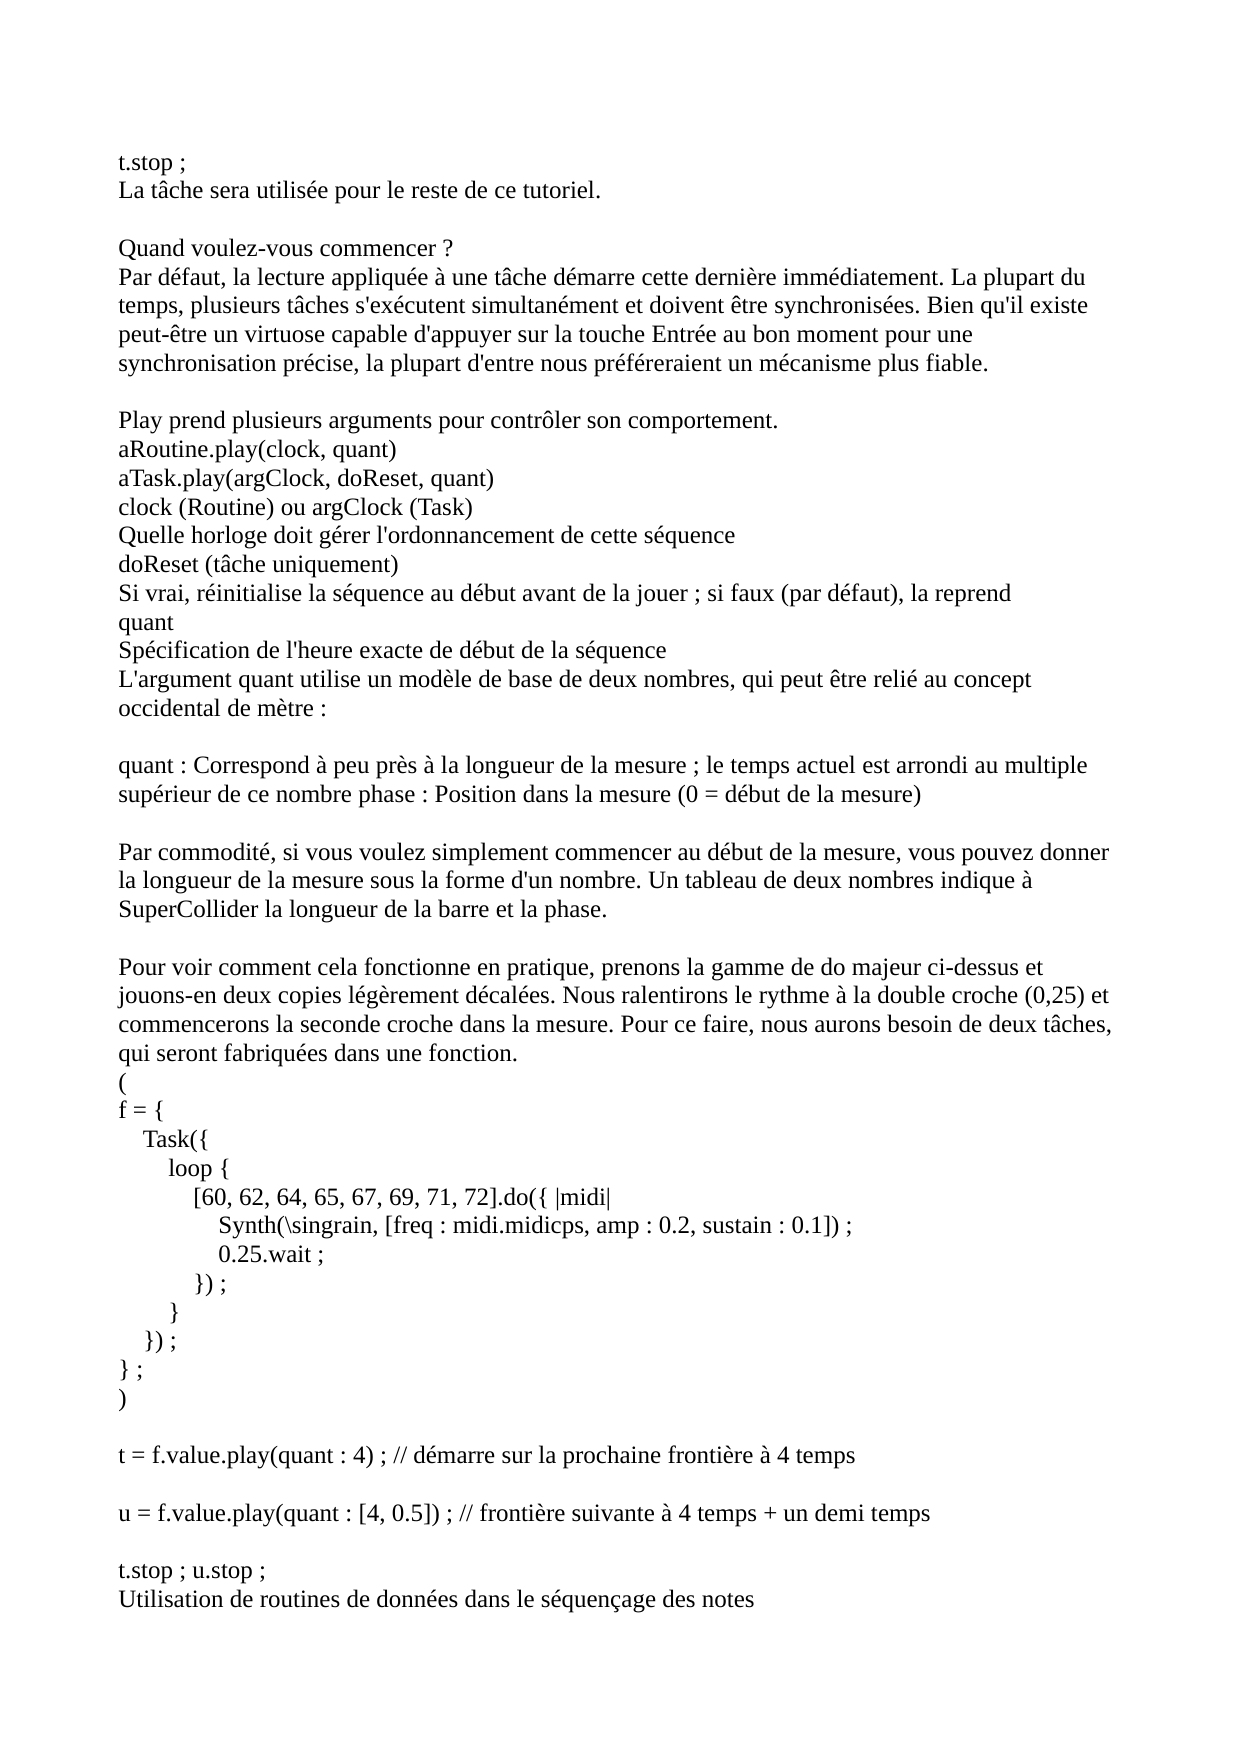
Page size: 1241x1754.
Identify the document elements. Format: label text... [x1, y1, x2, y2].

text t.stop ; La tâche sera utilisée pour le reste de ce tutoriel. Quand voulez-vous commencer ? Par défaut, la lecture appliquée à une tâche démarre cette dernière immédiatement. La plupart du temps, plusieurs tâches s'exécutent simultanément et doivent être synchronisées. Bien qu'il existe peut-être un virtuose capable d'appuyer sur la touche Entrée au bon moment pour une synchronisation précise, la plupart d'entre nous préféreraient un mécanisme plus fiable. Play prend plusieurs arguments pour contrôler son comportement. aRoutine.play(clock, quant) aTask.play(argClock, doReset, quant) clock (Routine) ou argClock (Task) Quelle horloge doit gérer l'ordonnancement de cette séquence doReset (tâche uniquement) Si vrai, réinitialise la séquence au début avant de la jouer ; si faux (par défaut), la reprend quant Spécification de l'heure exacte de début de la séquence L'argument quant utilise un modèle de base de deux nombres, qui peut être relié au concept occidental de mètre : quant : Correspond à peu près à la longueur de la mesure ; le temps actuel est arrondi au multiple supérieur de ce nombre phase : Position dans la mesure (0 = début de la mesure) Par commodité, si vous voulez simplement commencer au début de la mesure, vous pouvez donner la longueur de la mesure sous la forme d'un nombre. Un tableau de deux nombres indique à SuperCollider la longueur de la barre et la phase. Pour voir comment cela fonctionne en pratique, prenons la gamme de do majeur ci-dessus et jouons-en deux copies légèrement décalées. Nous ralentirons le rythme à la double croche (0,25) et commencerons la seconde croche dans la mesure. Pour ce faire, nous aurons besoin de deux tâches, qui seront fabriquées dans une fonction. ( f = { Task({ loop { [60, 62, 64, 65, 67, 69, 71, 72].do({ |midi| Synth(\singrain, [freq : midi.midicps, amp : 0.2, sustain : 0.1]) ; 0.25.wait ; }) ; } }) ; } ; ) t = f.value.play(quant : 4) ; // démarre sur la prochaine frontière à 4 temps u = f.value.play(quant : [4, 0.5]) ; // frontière suivante à 4 temps + un demi temps t.stop ; u.stop ; Utilisation de routines de données dans le séquençage des notes [118, 118, 1122, 1613]
